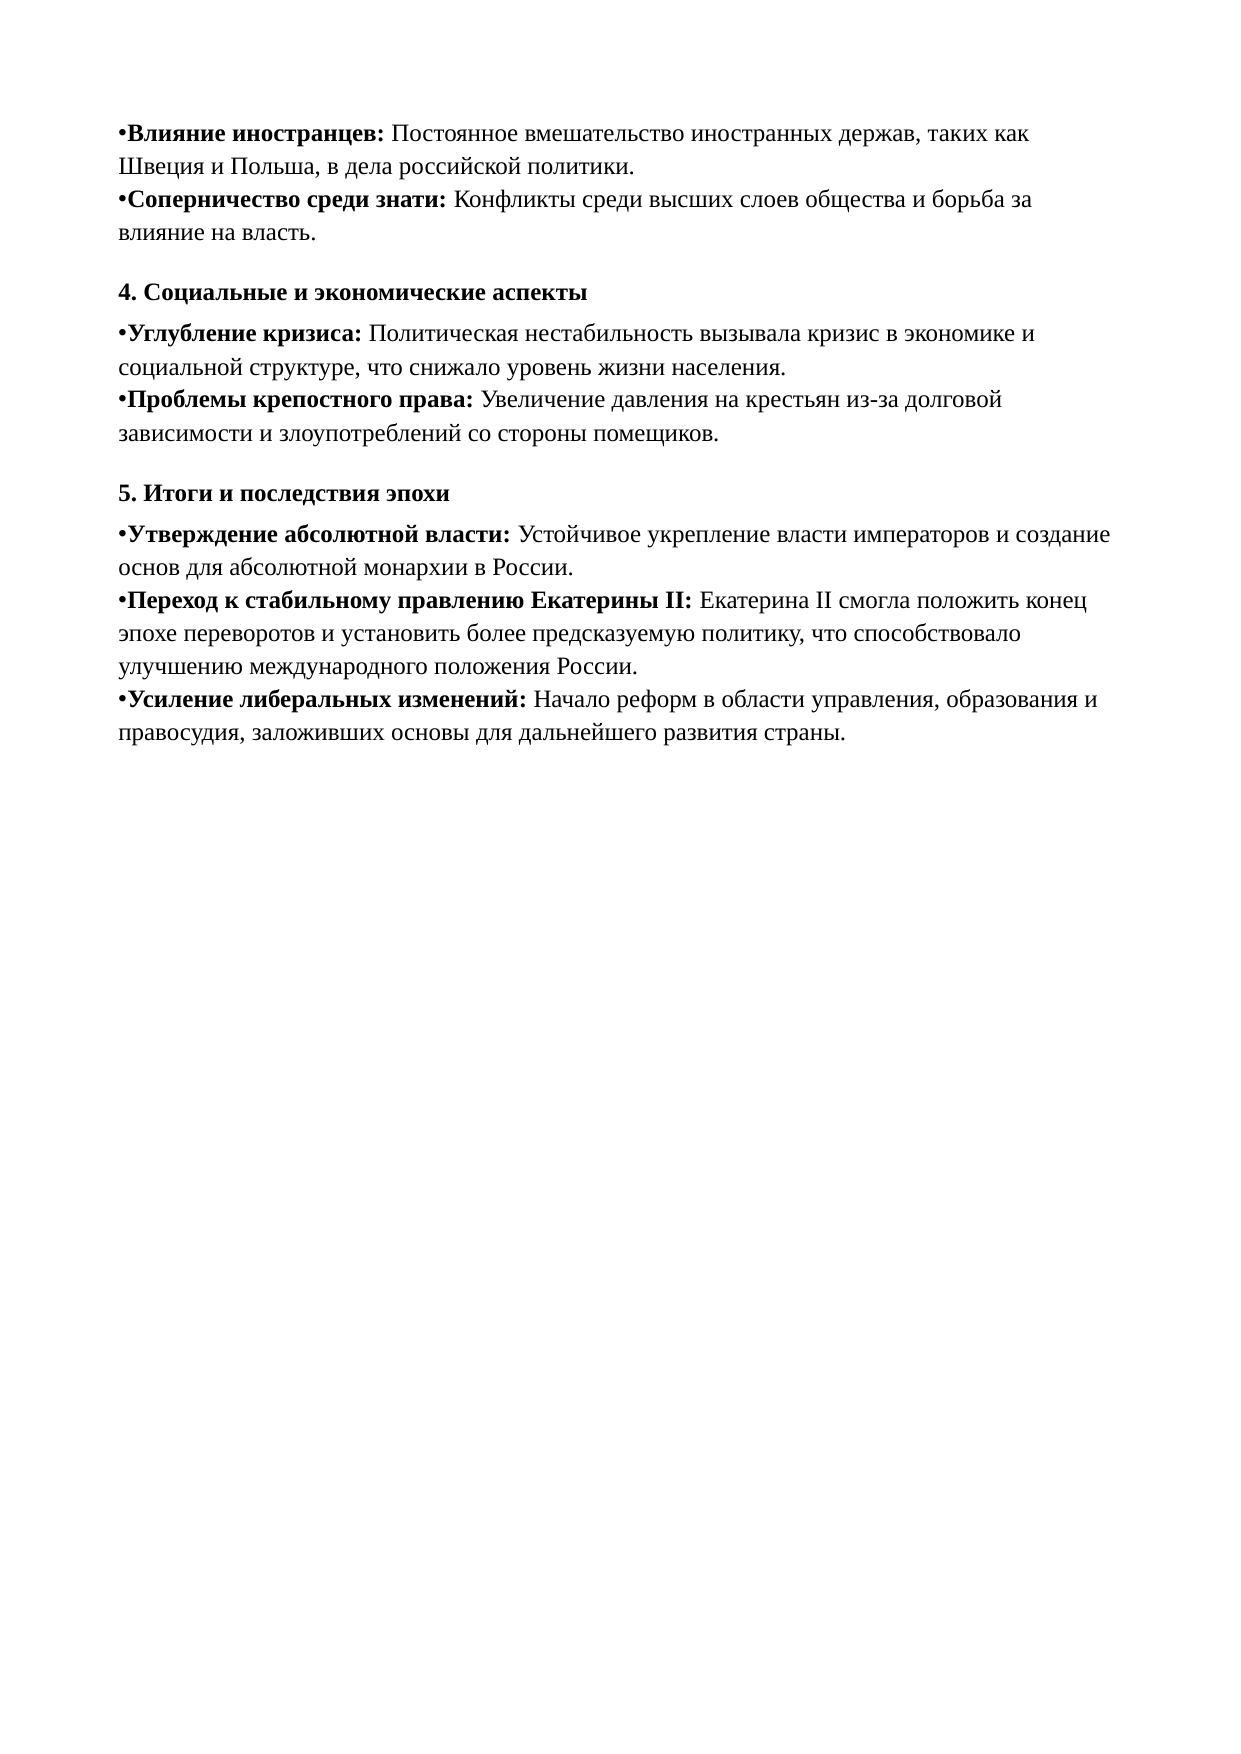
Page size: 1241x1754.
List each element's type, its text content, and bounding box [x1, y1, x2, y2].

subtitle 5. Итоги и последствия эпохи [118, 478, 1122, 506]
list Переход к стабильному правлению Екатерины II: Екатерина II смогла положить конец эпохе переворотов и установить более предсказуемую политику, что способствовало улучшению международного положения России. [118, 585, 1122, 680]
list Усиление либеральных изменений: Начало реформ в области управления, образования и правосудия, заложивших основы для дальнейшего развития страны. [118, 684, 1122, 746]
subtitle 4. Социальные и экономические аспекты [118, 277, 1122, 306]
list Влияние иностранцев: Постоянное вмешательство иностранных держав, таких как Швеция и Польша, в дела российской политики. [118, 118, 1122, 180]
list Соперничество среди знати: Конфликты среди высших слоев общества и борьба за влияние на власть. [118, 184, 1122, 246]
list Углубление кризиса: Политическая нестабильность вызывала кризис в экономике и социальной структуре, что снижало уровень жизни населения. [118, 318, 1122, 380]
list Проблемы крепостного права: Увеличение давления на крестьян из-за долговой зависимости и злоупотреблений со стороны помещиков. [118, 384, 1122, 446]
list Утверждение абсолютной власти: Устойчивое укрепление власти императоров и создание основ для абсолютной монархии в России. [118, 519, 1122, 581]
